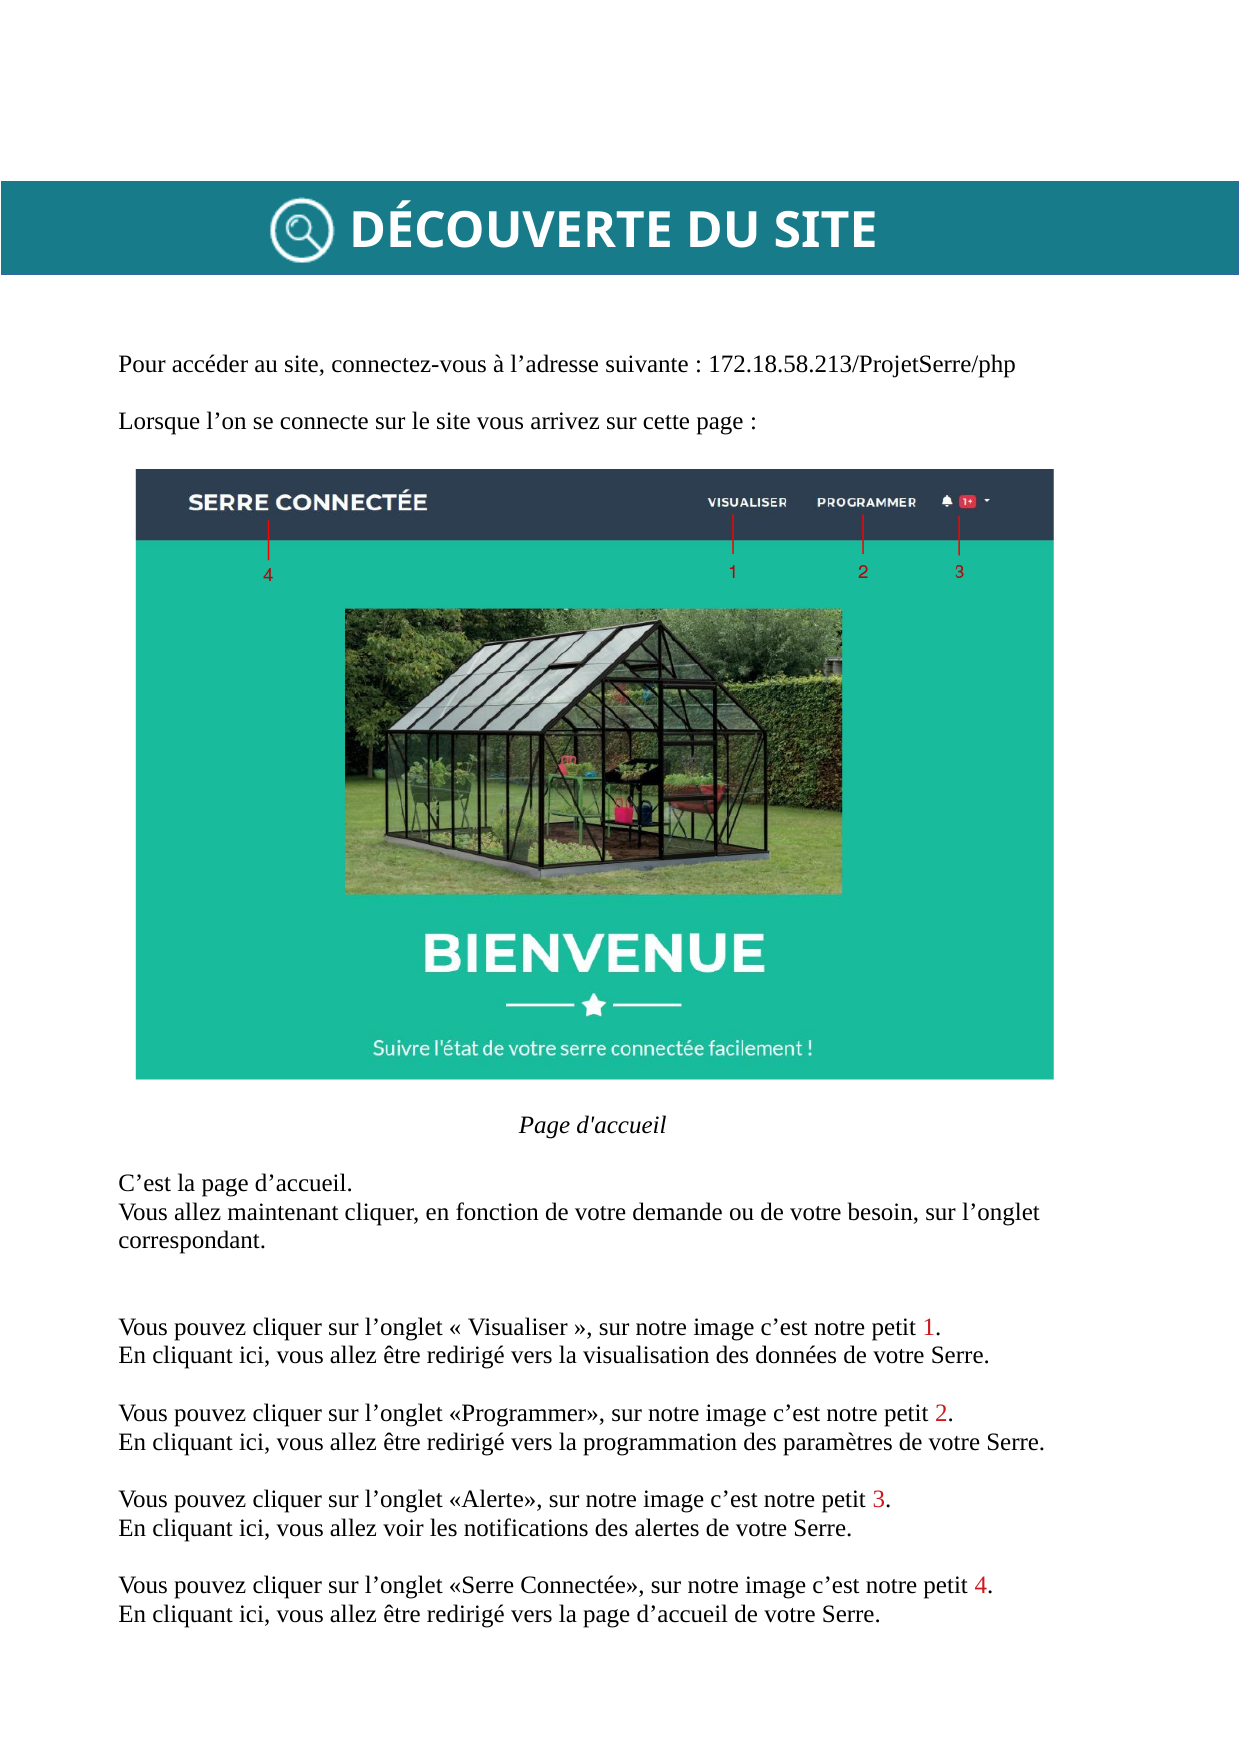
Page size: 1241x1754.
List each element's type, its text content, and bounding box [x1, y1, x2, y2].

text En cliquant ici, vous allez être redirigé vers la page d’accueil de votre Serre. [118, 1599, 1122, 1628]
text C’est la page d’accueil. [118, 1168, 1122, 1197]
picture [266, 196, 341, 266]
text Pour accéder au site, connectez-vous à l’adresse suivante : 172.18.58.213/ProjetSerre/php [118, 349, 1122, 378]
text Vous pouvez cliquer sur l’onglet « Visualiser », sur notre image c’est notre petit 1. [118, 1312, 1122, 1340]
text En cliquant ici, vous allez voir les notifications des alertes de votre Serre. [118, 1513, 1122, 1542]
picture [131, 466, 1056, 1080]
text Lorsque l’on se connecte sur le site vous arrivez sur cette page : [118, 406, 1122, 435]
text En cliquant ici, vous allez être redirigé vers la visualisation des données de votre Serre. [118, 1340, 1122, 1369]
text Vous pouvez cliquer sur l’onglet «Serre Connectée», sur notre image c’est notre petit 4. [118, 1570, 1122, 1599]
text Vous pouvez cliquer sur l’onglet «Alerte», sur notre image c’est notre petit 3. [118, 1484, 1122, 1513]
text En cliquant ici, vous allez être redirigé vers la programmation des paramètres de votre Serre. [118, 1427, 1122, 1455]
text Page d'accueil [79, 1110, 1108, 1139]
text Vous allez maintenant cliquer, en fonction de votre demande ou de votre besoin, sur l’onglet correspondant. [118, 1197, 1122, 1254]
text Vous pouvez cliquer sur l’onglet «Programmer», sur notre image c’est notre petit 2. [118, 1398, 1122, 1427]
